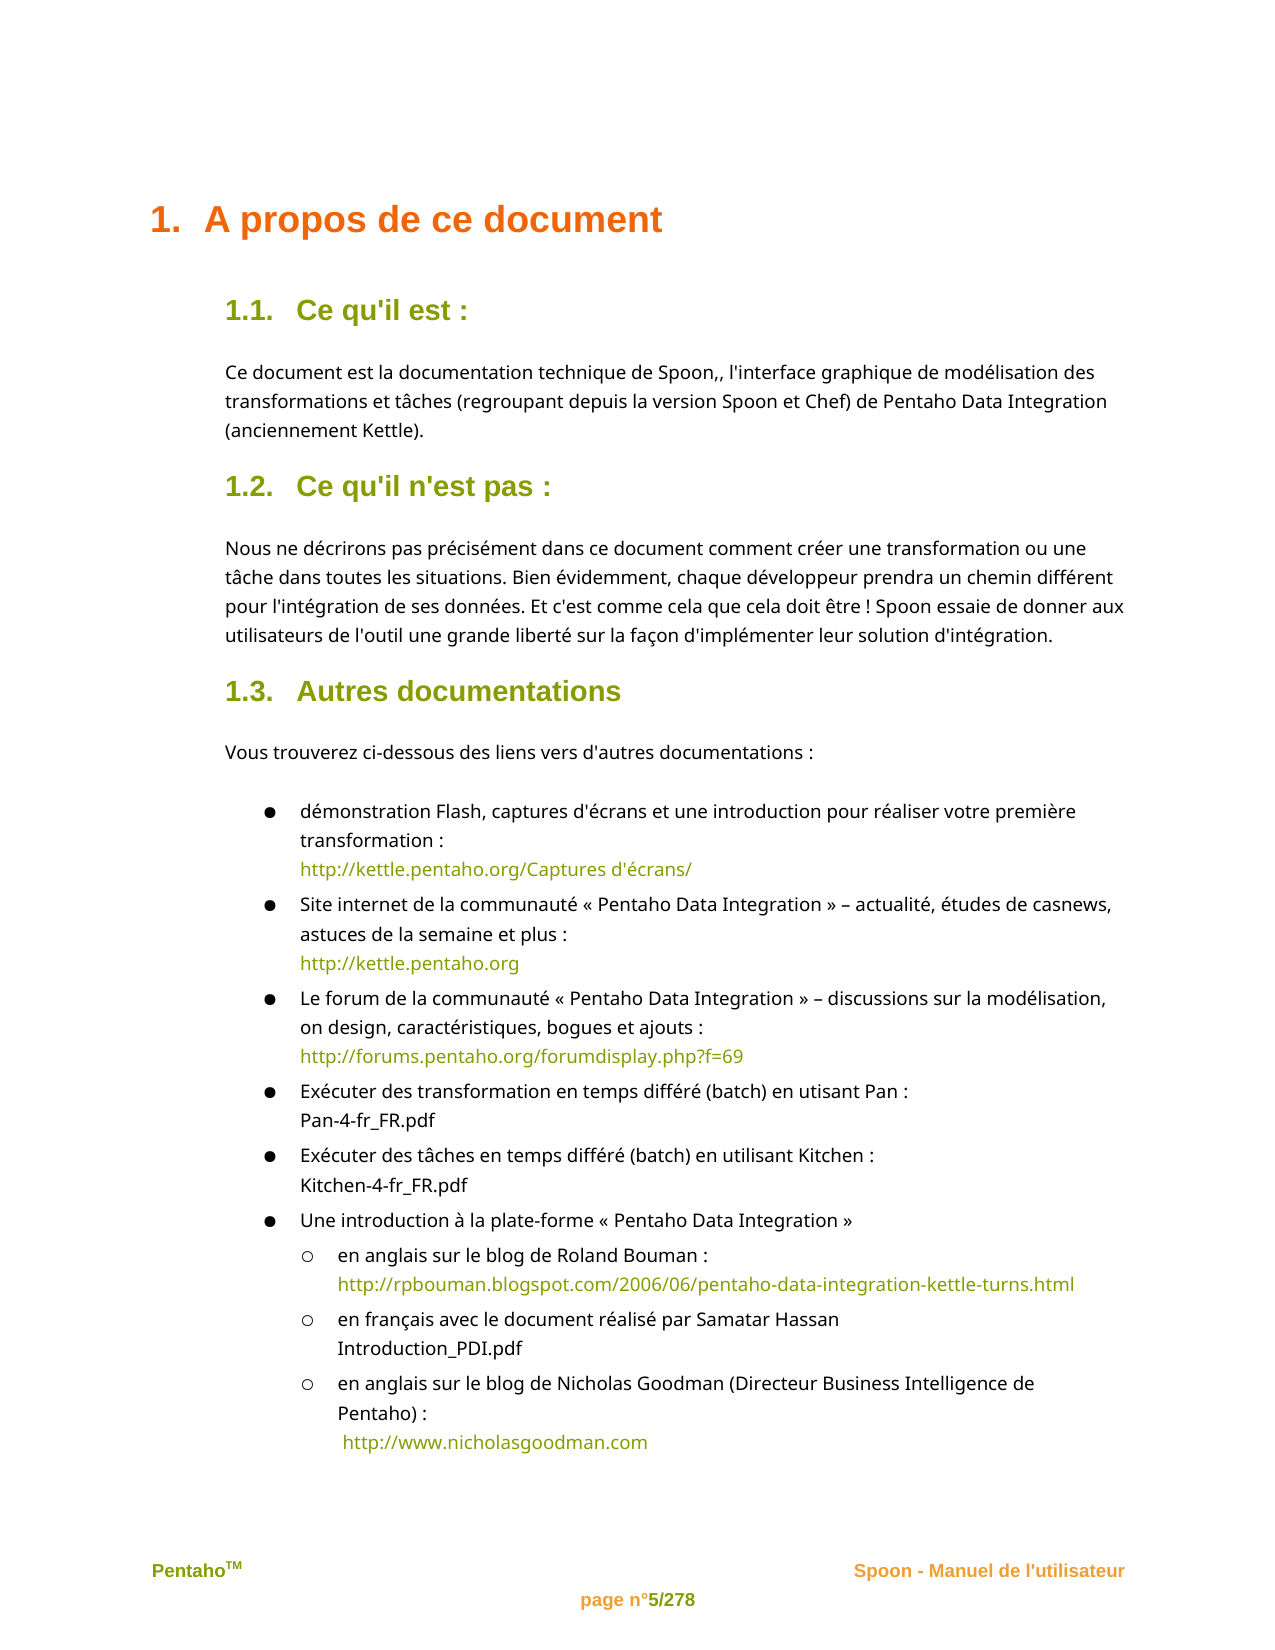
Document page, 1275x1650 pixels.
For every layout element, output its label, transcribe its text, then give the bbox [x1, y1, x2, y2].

list Une introduction à la plate-forme « Pentaho Data Integration » [262, 1204, 1125, 1233]
list en anglais sur le blog de Nicholas Goodman (Directeur Business Intelligence de Pentaho) : http://www.nicholasgoodman.com [300, 1367, 1125, 1455]
list en français avec le document réalisé par Samatar Hassan Introduction_PDI.pdf [300, 1303, 1125, 1362]
subtitle A propos de ce document [150, 209, 1125, 238]
text Ce document est la documentation technique de Spoon,, l'interface graphique de modélisation des transformations et tâches (regroupant depuis la version Spoon et Chef) de Pentaho Data Integration (anciennement Kettle). [225, 356, 1125, 443]
subtitle Ce qu'il est : [225, 297, 1125, 326]
list démonstration Flash, captures d'écrans et une introduction pour réaliser votre première transformation : http://kettle.pentaho.org/Captures d'écrans/ [262, 795, 1125, 882]
subtitle Ce qu'il n'est pas : [225, 473, 1125, 502]
text Vous trouverez ci-dessous des liens vers d'autres documentations : [225, 736, 1125, 766]
list Site internet de la communauté « Pentaho Data Integration » – actualité, études de casnews, astuces de la semaine et plus : http://kettle.pentaho.org [262, 888, 1125, 976]
list en anglais sur le blog de Roland Bouman : http://rpbouman.blogspot.com/2006/06/pentaho-data-integration-kettle-turns.html [300, 1239, 1125, 1297]
list Exécuter des transformation en temps différé (batch) en utisant Pan : Pan-4-fr_FR.pdf [262, 1075, 1125, 1134]
list Exécuter des tâches en temps différé (batch) en utilisant Kitchen : Kitchen-4-fr_FR.pdf [262, 1139, 1125, 1198]
list Le forum de la communauté « Pentaho Data Integration » – discussions sur la modélisation, on design, caractéristiques, bogues et ajouts : http://forums.pentaho.org/forumdisplay.php?f=69 [262, 982, 1125, 1069]
text Nous ne décrirons pas précisément dans ce document comment créer une transformation ou une tâche dans toutes les situations. Bien évidemment, chaque développeur prendra un chemin différent pour l'intégration de ses données. Et c'est comme cela que cela doit être ! Spoon essaie de donner aux utilisateurs de l'outil une grande liberté sur la façon d'implémenter leur solution d'intégration. [225, 532, 1125, 648]
subtitle Autres documentations [225, 678, 1125, 707]
